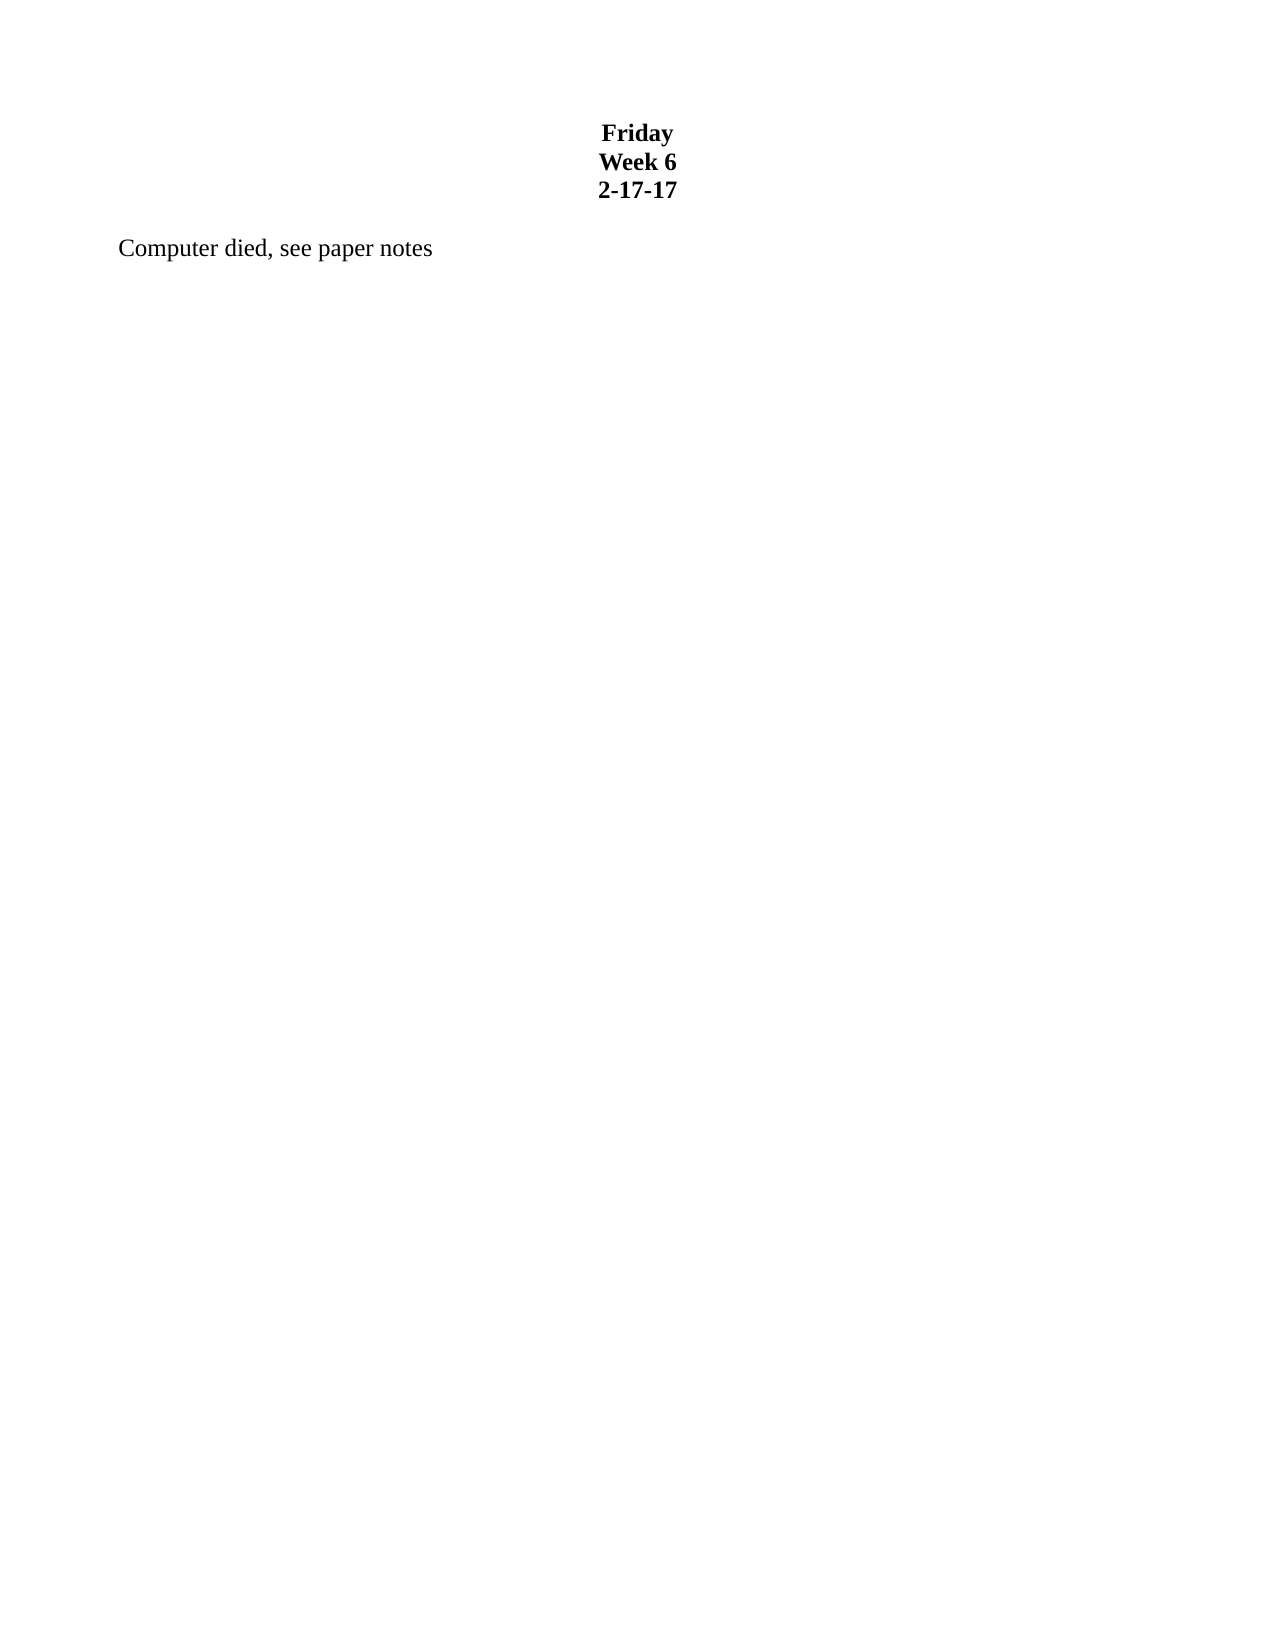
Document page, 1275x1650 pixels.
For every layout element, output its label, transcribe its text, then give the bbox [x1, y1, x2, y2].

text Week 6 [118, 147, 1157, 176]
text Computer died, see paper notes [118, 233, 1157, 262]
text 2-17-17 [118, 176, 1157, 204]
text Friday [118, 118, 1157, 147]
